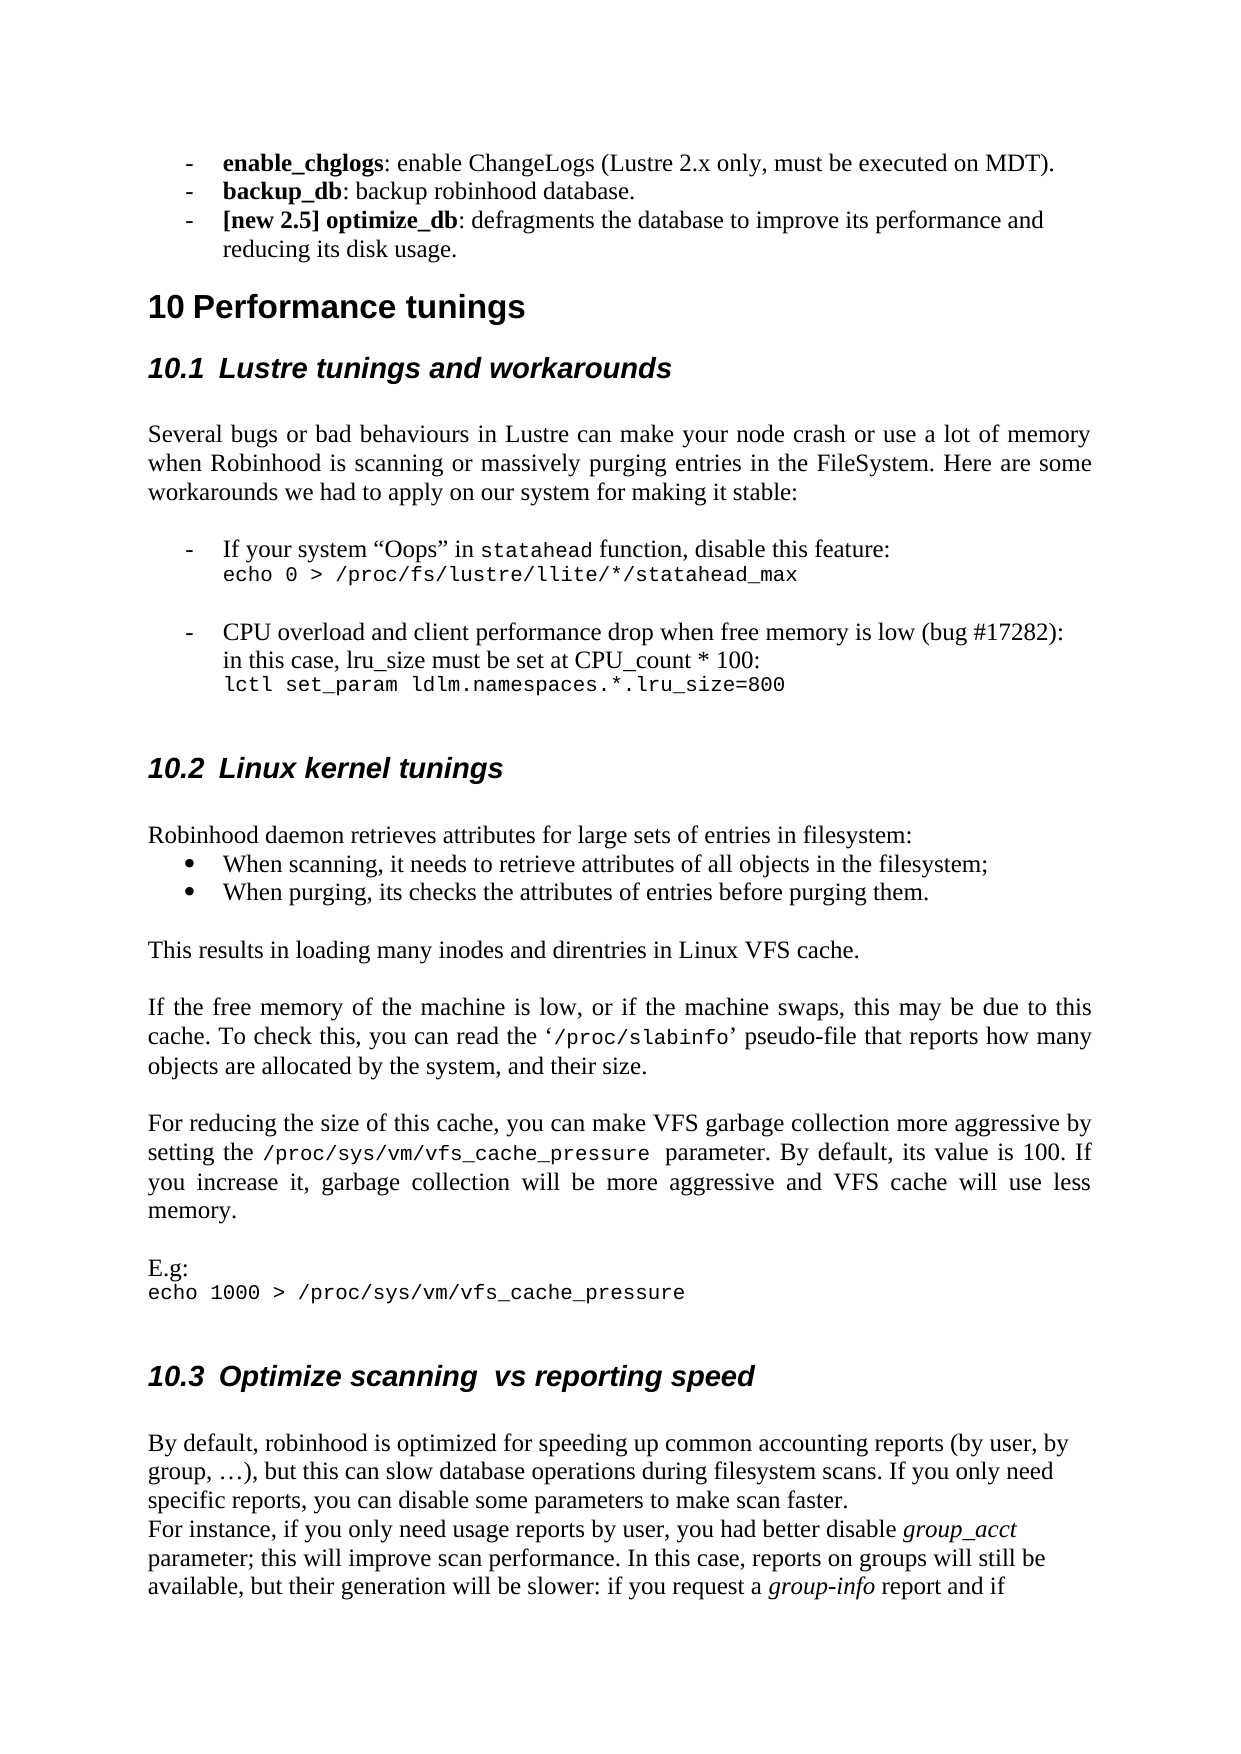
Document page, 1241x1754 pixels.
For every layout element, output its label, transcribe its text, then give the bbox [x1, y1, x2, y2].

text This results in loading many inodes and direntries in Linux VFS cache. [148, 935, 1093, 964]
text echo 1000 > /proc/sys/vm/vfs_cache_pressure [148, 1282, 1093, 1305]
text parameter; this will improve scan performance. In this case, reports on groups will still be [148, 1543, 1093, 1571]
text E.g: [148, 1253, 1093, 1282]
text If the free memory of the machine is low, or if the machine swaps, this may be due to this cache. To check this, you can read the ‘/proc/slabinfo’ pseudo-file that reports how many objects are allocated by the system, and their size. [148, 992, 1093, 1079]
list [new 2.5] optimize_db: defragments the database to improve its performance and reducing its disk usage. [185, 205, 1093, 263]
text group, …), but this can slow database operations during filesystem scans. If you only need [148, 1456, 1093, 1485]
list When scanning, it needs to retrieve attributes of all objects in the filesystem; [185, 849, 1093, 877]
text specific reports, you can disable some parameters to make scan faster. [148, 1485, 1093, 1514]
text For instance, if you only need usage reports by user, you had better disable group_acct [148, 1514, 1093, 1543]
text By default, robinhood is optimized for speeding up common accounting reports (by user, by [148, 1428, 1093, 1456]
list If your system “Oops” in statahead function, disable this feature: echo 0 > /proc/fs/lustre/llite/*/statahead_max [185, 534, 1093, 588]
subtitle Optimize scanning vs reporting speed [148, 1359, 1093, 1393]
subtitle Lustre tunings and workarounds [148, 351, 1093, 384]
list enable_chglogs: enable ChangeLogs (Lustre 2.x only, must be executed on MDT). [185, 148, 1093, 176]
subtitle Performance tunings [148, 288, 1093, 326]
text Several bugs or bad behaviours in Lustre can make your node crash or use a lot of memory when Robinhood is scanning or massively purging entries in the FileSystem. Here are some workarounds we had to apply on our system for making it stable: [148, 419, 1093, 506]
subtitle Linux kernel tunings [148, 751, 1093, 785]
list CPU overload and client performance drop when free memory is low (bug #17282): in this case, lru_size must be set at CPU_count * 100: lctl set_param ldlm.namespaces.*.lru_size=800 [185, 617, 1093, 698]
list backup_db: backup robinhood database. [185, 176, 1093, 205]
list When purging, its checks the attributes of entries before purging them. [185, 877, 1093, 906]
text For reducing the size of this cache, you can make VFS garbage collection more aggressive by setting the /proc/sys/vm/vfs_cache_pressure parameter. By default, its value is 100. If you increase it, garbage collection will be more aggressive and VFS cache will use less memory. [148, 1108, 1093, 1224]
text available, but their generation will be slower: if you request a group-info report and if [148, 1571, 1093, 1600]
text Robinhood daemon retrieves attributes for large sets of entries in filesystem: [148, 820, 1093, 849]
